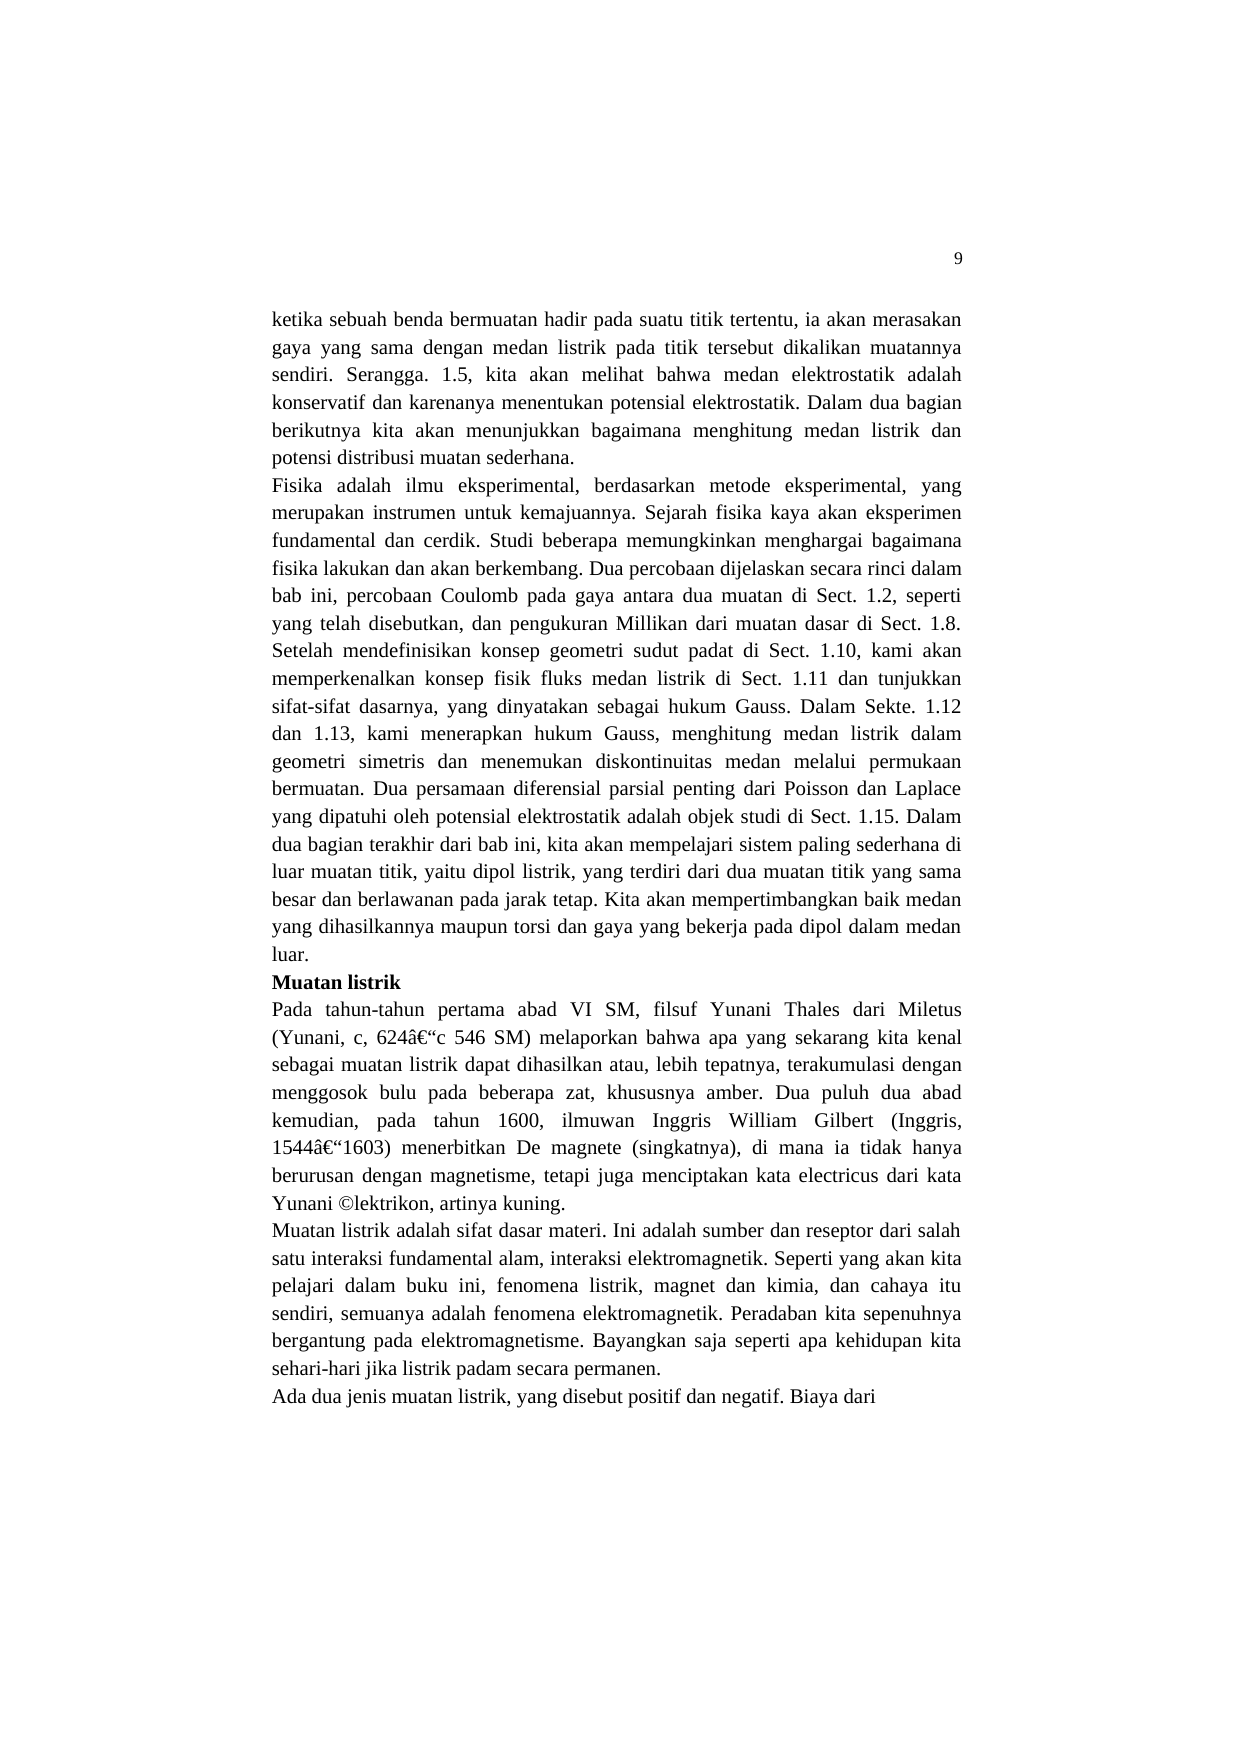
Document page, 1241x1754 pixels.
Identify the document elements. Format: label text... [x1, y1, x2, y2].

text Pada tahun-tahun pertama abad VI SM, filsuf Yunani Thales dari Miletus (Yunani, c, 624â€“c 546 SM) melaporkan bahwa apa yang sekarang kita kenal sebagai muatan listrik dapat dihasilkan atau, lebih tepatnya, terakumulasi dengan menggosok bulu pada beberapa zat, khususnya amber. Dua puluh dua abad kemudian, pada tahun 1600, ilmuwan Inggris William Gilbert (Inggris, 1544â€“1603) menerbitkan De magnete (singkatnya), di mana ia tidak hanya berurusan dengan magnetisme, tetapi juga menciptakan kata electricus dari kata Yunani ©lektrikon, artinya kuning. [272, 997, 963, 1214]
text Ada dua jenis muatan listrik, yang disebut positif dan negatif. Biaya dari [272, 1384, 963, 1408]
text Muatan listrik [272, 969, 963, 994]
text ketika sebuah benda bermuatan hadir pada suatu titik tertentu, ia akan merasakan gaya yang sama dengan medan listrik pada titik tersebut dikalikan muatannya sendiri. Serangga. 1.5, kita akan melihat bahwa medan elektrostatik adalah konservatif dan karenanya menentukan potensial elektrostatik. Dalam dua bagian berikutnya kita akan menunjukkan bagaimana menghitung medan listrik dan potensi distribusi muatan sederhana. [272, 307, 963, 469]
text Muatan listrik adalah sifat dasar materi. Ini adalah sumber dan reseptor dari salah satu interaksi fundamental alam, interaksi elektromagnetik. Seperti yang akan kita pelajari dalam buku ini, fenomena listrik, magnet dan kimia, dan cahaya itu sendiri, semuanya adalah fenomena elektromagnetik. Peradaban kita sepenuhnya bergantung pada elektromagnetisme. Bayangkan saja seperti apa kehidupan kita sehari-hari jika listrik padam secara permanen. [272, 1218, 963, 1380]
text Fisika adalah ilmu eksperimental, berdasarkan metode eksperimental, yang merupakan instrumen untuk kemajuannya. Sejarah fisika kaya akan eksperimen fundamental dan cerdik. Studi beberapa memungkinkan menghargai bagaimana fisika lakukan dan akan berkembang. Dua percobaan dijelaskan secara rinci dalam bab ini, percobaan Coulomb pada gaya antara dua muatan di Sect. 1.2, seperti yang telah disebutkan, dan pengukuran Millikan dari muatan dasar di Sect. 1.8. Setelah mendefinisikan konsep geometri sudut padat di Sect. 1.10, kami akan memperkenalkan konsep fisik fluks medan listrik di Sect. 1.11 dan tunjukkan sifat-sifat dasarnya, yang dinyatakan sebagai hukum Gauss. Dalam Sekte. 1.12 dan 1.13, kami menerapkan hukum Gauss, menghitung medan listrik dalam geometri simetris dan menemukan diskontinuitas medan melalui permukaan bermuatan. Dua persamaan diferensial parsial penting dari Poisson dan Laplace yang dipatuhi oleh potensial elektrostatik adalah objek studi di Sect. 1.15. Dalam dua bagian terakhir dari bab ini, kita akan mempelajari sistem paling sederhana di luar muatan titik, yaitu dipol listrik, yang terdiri dari dua muatan titik yang sama besar dan berlawanan pada jarak tetap. Kita akan mempertimbangkan baik medan yang dihasilkannya maupun torsi dan gaya yang bekerja pada dipol dalam medan luar. [272, 473, 963, 966]
